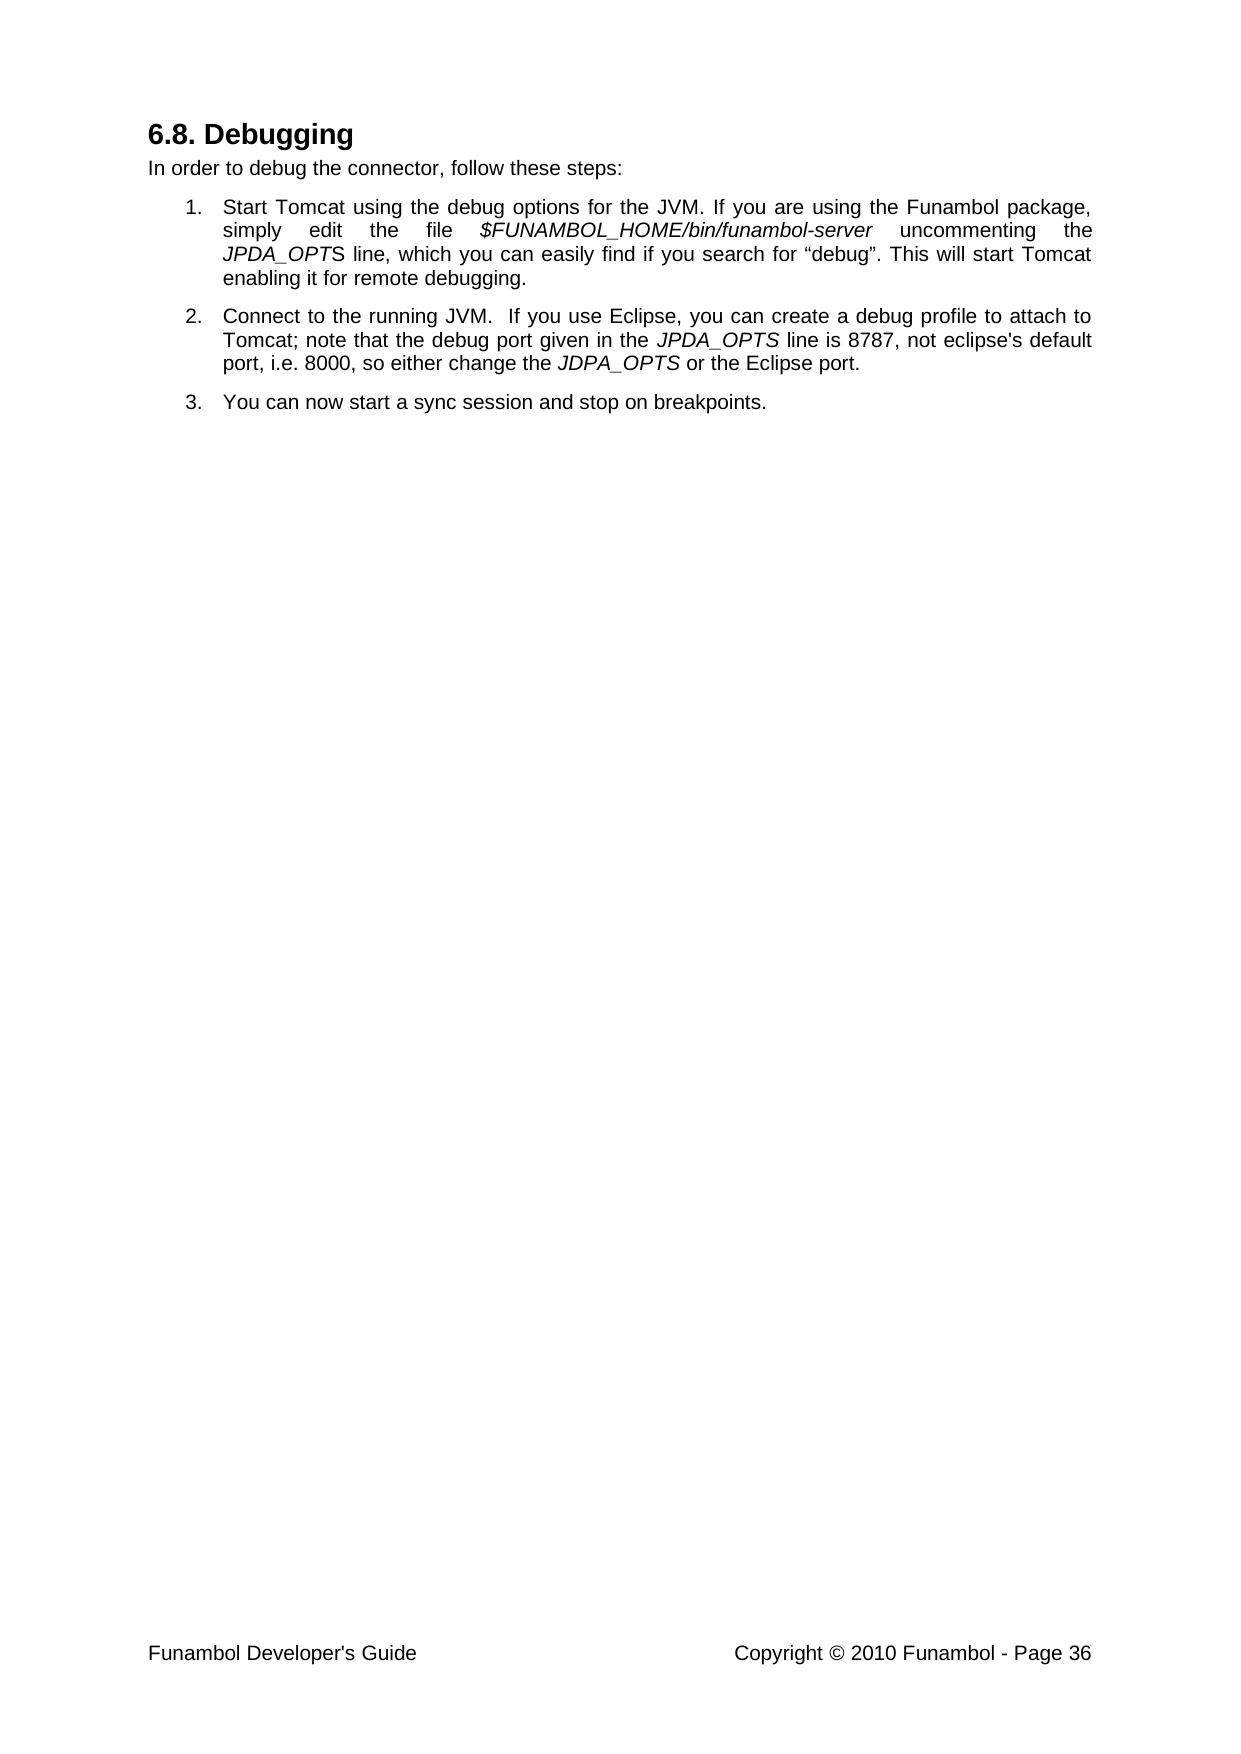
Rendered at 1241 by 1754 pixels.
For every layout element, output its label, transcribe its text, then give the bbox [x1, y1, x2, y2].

list Start Tomcat using the debug options for the JVM. If you are using the Funambol package, simply edit the file $FUNAMBOL_HOME/bin/funambol-server uncommenting the JPDA_OPTS line, which you can easily find if you search for “debug”. This will start Tomcat enabling it for remote debugging. [185, 195, 1093, 289]
list You can now start a sync session and stop on breakpoints. [185, 390, 1093, 414]
list Connect to the running JVM. If you use Eclipse, you can create a debug profile to attach to Tomcat; note that the debug port given in the JPDA_OPTS line is 8787, not eclipse's default port, i.e. 8000, so either change the JDPA_OPTS or the Eclipse port. [185, 304, 1093, 375]
text In order to debug the connector, follow these steps: [148, 157, 1093, 180]
subtitle Debugging [148, 118, 1093, 151]
